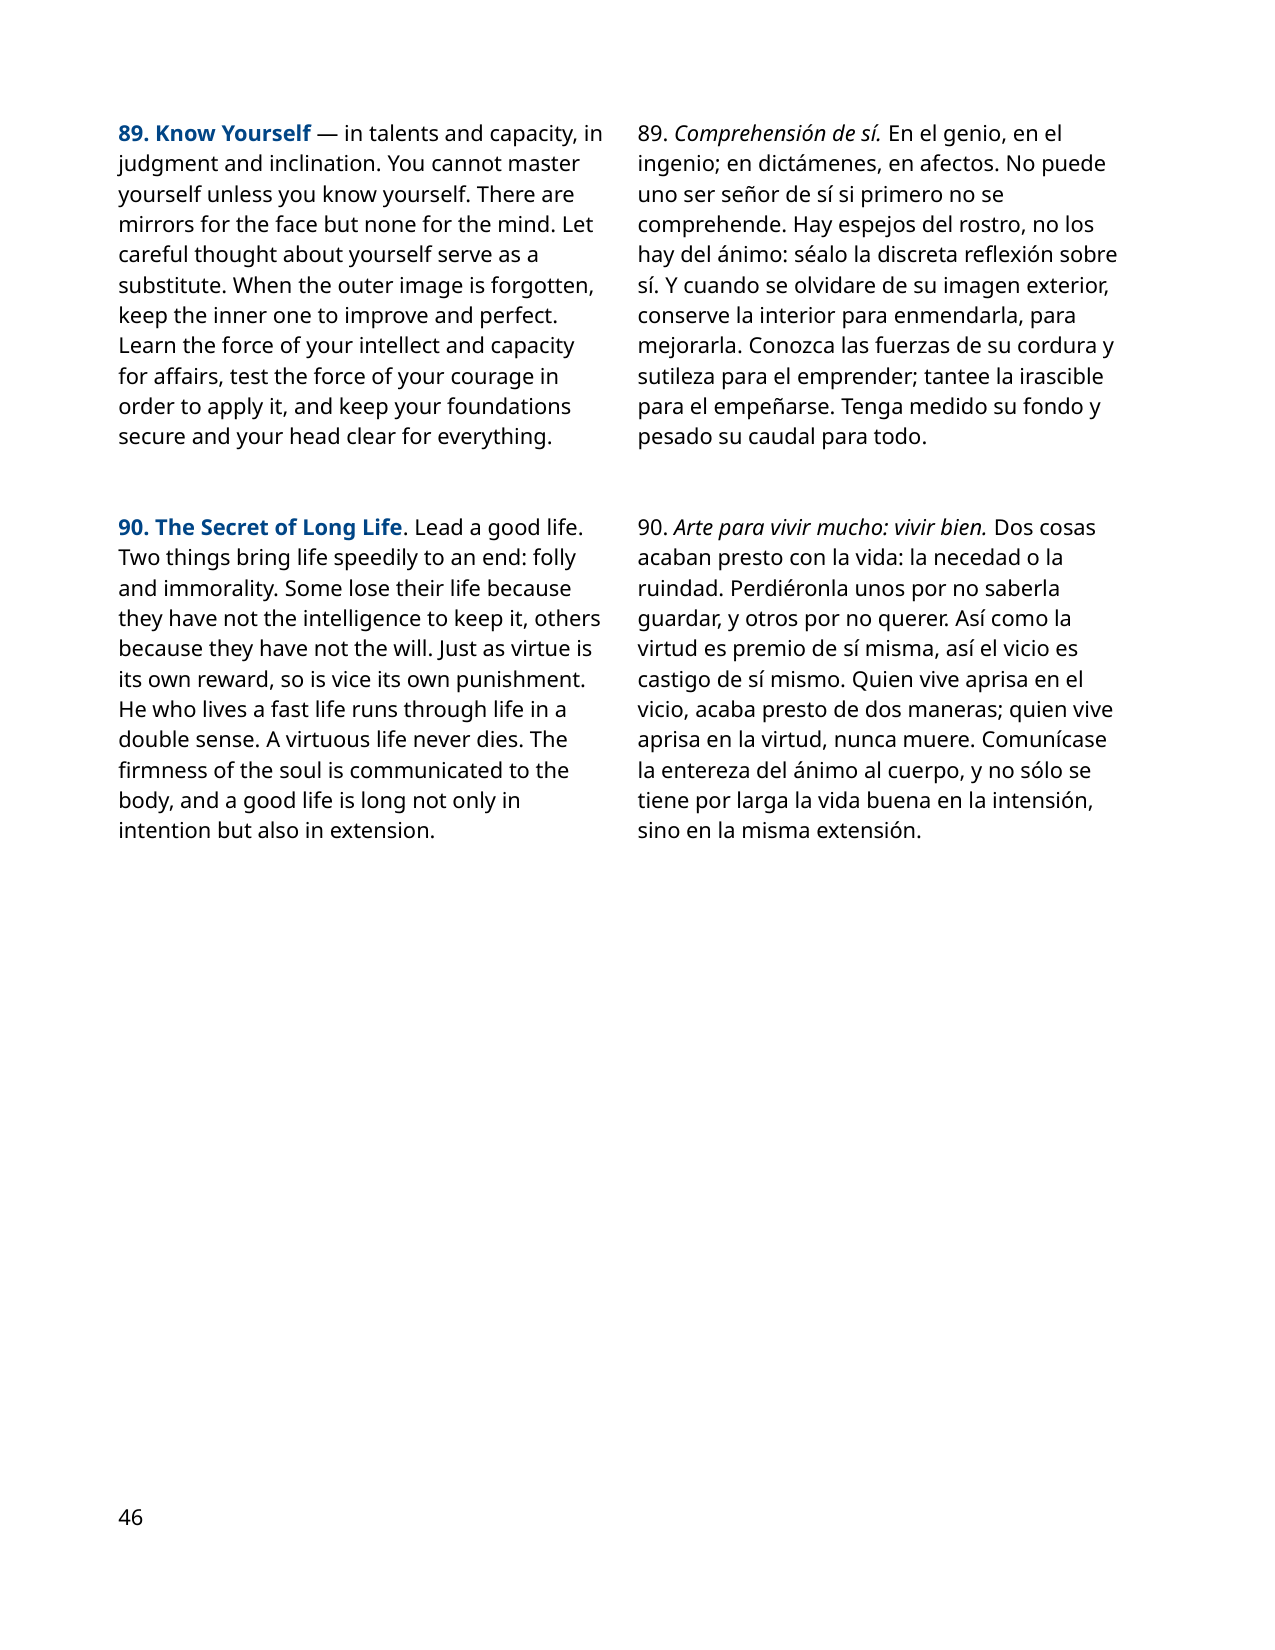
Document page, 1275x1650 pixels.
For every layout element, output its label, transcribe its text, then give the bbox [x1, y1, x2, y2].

table_cell 90. Arte para vivir mucho: vivir bien. Dos cosas acaban presto con la vida: la necedad o la ruindad. Perdiéronla unos por no saberla guardar, y otros por no querer. Así como la virtud es premio de sí misma, así el vicio es castigo de sí mismo. Quien vive aprisa en el vicio, acaba presto de dos maneras; quien vive aprisa en la virtud, nunca muere. Comunícase la entereza del ánimo al cuerpo, y no sólo se tiene por larga la vida buena en la intensión, sino en la misma extensión. [638, 512, 1157, 906]
table_cell 89. Comprehensión de sí. En el genio, en el ingenio; en dictámenes, en afectos. No puede uno ser señor de sí si primero no se comprehende. Hay espejos del rostro, no los hay del ánimo: séalo la discreta reflexión sobre sí. Y cuando se olvidare de su imagen exterior, conserve la interior para enmendarla, para mejorarla. Conozca las fuerzas de su cordura y sutileza para el emprender; tantee la irascible para el empeñarse. Tenga medido su fondo y pesado su caudal para todo. [638, 118, 1157, 512]
table_cell 89. Know Yourself — in talents and capacity, in judgment and inclination. You cannot master yourself unless you know yourself. There are mirrors for the face but none for the mind. Let careful thought about yourself serve as a substitute. When the outer image is forgotten, keep the inner one to improve and perfect. Learn the force of your intellect and capacity for affairs, test the force of your courage in order to apply it, and keep your foundations secure and your head clear for everything. [118, 118, 637, 512]
table_cell 90. The Secret of Long Life. Lead a good life. Two things bring life speedily to an end: folly and immorality. Some lose their life because they have not the intelligence to keep it, others because they have not the will. Just as virtue is its own reward, so is vice its own punishment. He who lives a fast life runs through life in a double sense. A virtuous life never dies. The firmness of the soul is communicated to the body, and a good life is long not only in intention but also in extension. [118, 512, 637, 906]
